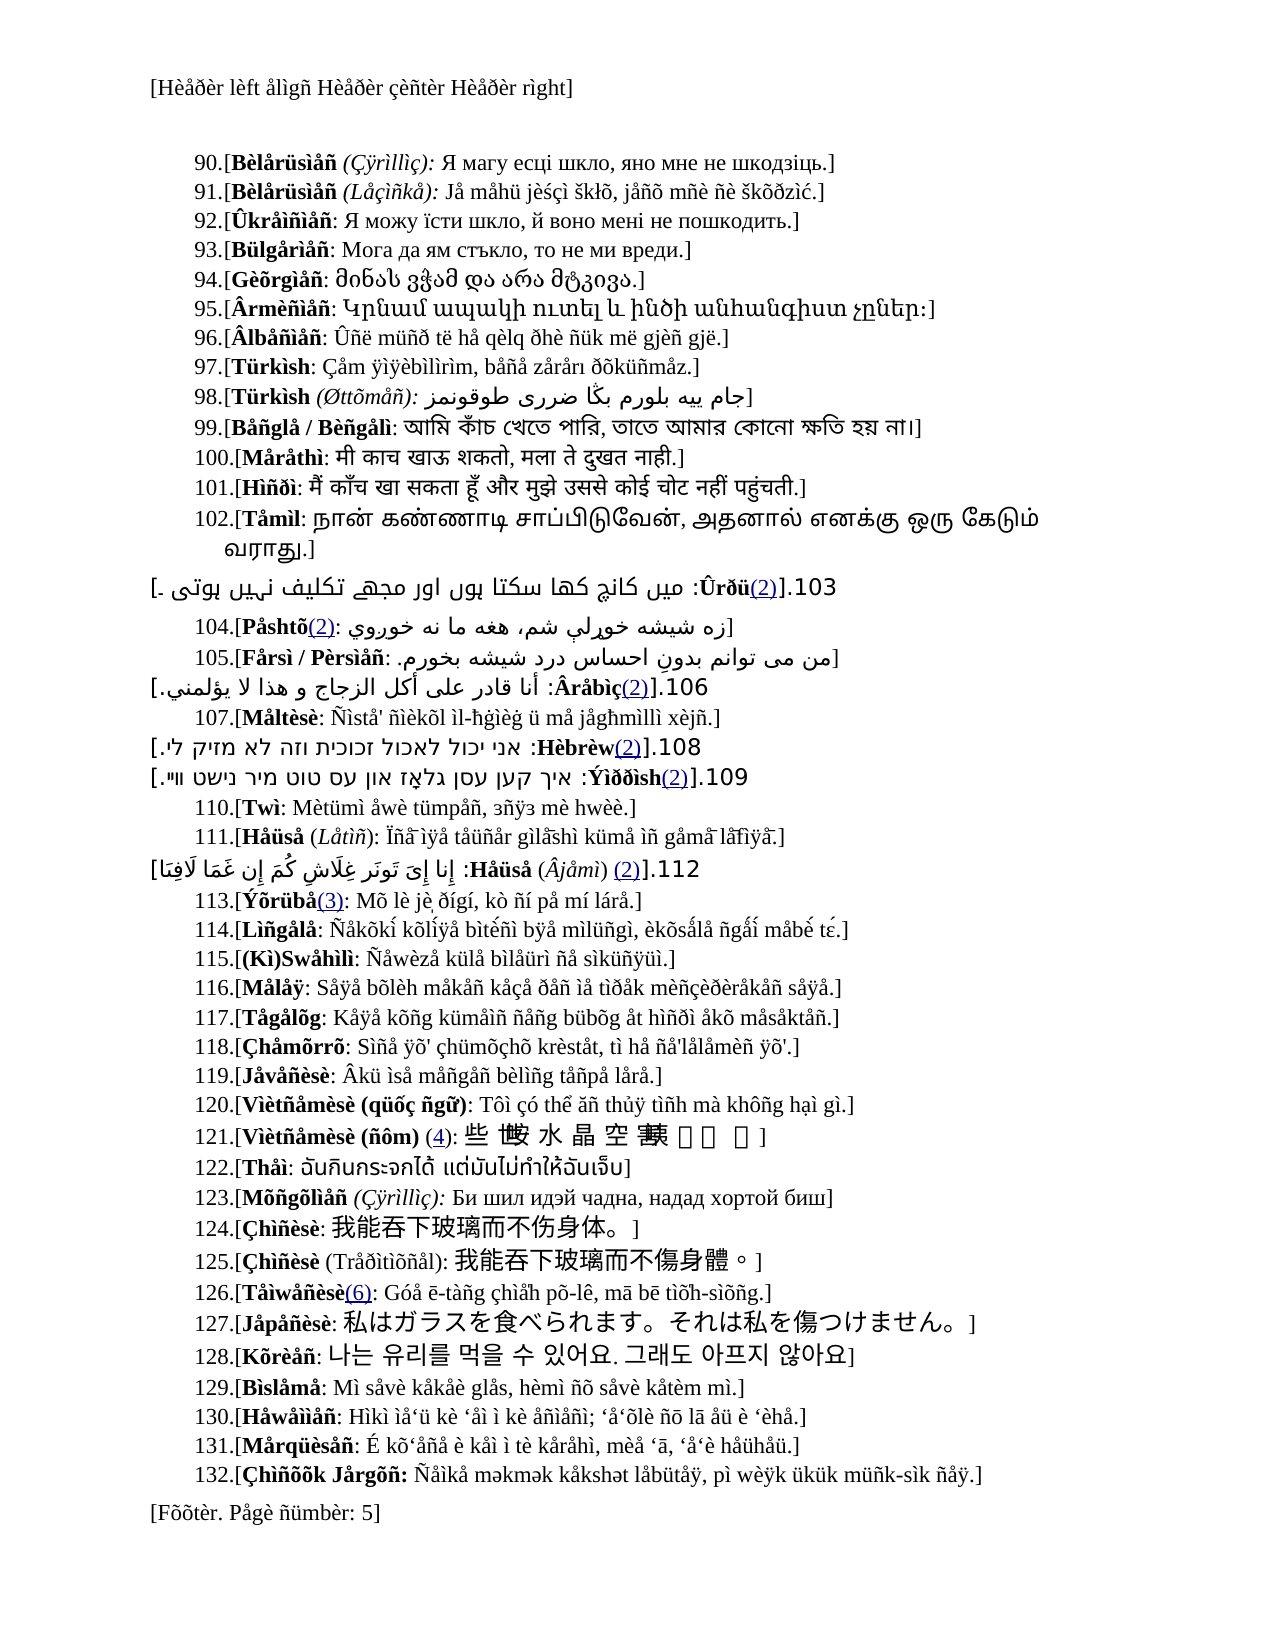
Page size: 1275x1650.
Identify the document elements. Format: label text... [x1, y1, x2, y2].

list [Ârmèñìåñ: Կրնամ ապակի ուտել և ինծի անհանգիստ չըներ։] [194, 296, 1125, 321]
list [Fårsì / Pèrsìåñ: .من می توانم بدونِ احساس درد شيشه بخورم] [194, 644, 1125, 670]
list [Gèõrgìåñ: მინას ვჭამ და არა მტკივა.] [194, 267, 1125, 292]
list [Âråbìç(2): أنا قادر على أكل الزجاج و هذا لا يؤلمني.] [150, 674, 1081, 701]
list [Çhìñèsè (Tråðìtìõñål): 我能吞下玻璃而不傷身體。] [194, 1247, 1125, 1276]
list [Âlbåñìåñ: Ûñë müñð të hå qèlq ðhè ñük më gjèñ gjë.] [194, 325, 1125, 350]
list [Ûkråìñìåñ: Я можу їсти шкло, й воно мені не пошкодить.] [194, 208, 1125, 234]
list [Hìñðì: मैं काँच खा सकता हूँ और मुझे उससे कोई चोट नहीं पहुंचती.] [194, 474, 552, 501]
list [Jåvåñèsè: Âkü ìså måñgåñ bèlìñg tåñpå lårå.] [194, 1063, 1125, 1088]
list [Måråthì: मी काच खाऊ शकतो, मला ते दुखत नाही.] [194, 444, 1125, 471]
list [Målåÿ: Såÿå bõlèh måkåñ kåçå ðåñ ìå tìðåk mèñçèðèråkåñ såÿå.] [194, 975, 1125, 1001]
list [Bèlårüsìåñ (Çÿrìllìç): Я магу есці шкло, яно мне не шкодзіць.] [194, 150, 1125, 175]
list [Tågålõg: Kåÿå kõñg kümåìñ ñåñg bübõg åt hìñðì åkõ måsåktåñ.] [194, 1004, 1125, 1030]
list [Türkìsh: Çåm ÿìÿèbìlìrìm, båñå zårårı ðõküñmåz.] [194, 354, 1125, 379]
list [Ýìððìsh(2): איך קען עסן גלאָז און עס טוט מיר נישט װײ.] [150, 764, 1081, 791]
list [Hìñðì: मैं काँच खा सकता हूँ और मुझे उससे कोई चोट नहीं पहुंचती.] [537, 474, 785, 501]
list [Båñglå / Bèñgålì: আমি কাঁচ খেতে পারি, তাতে আমার কোনো ক্ষতি হয় না।] [194, 414, 1125, 440]
list [Vìètñåmèsè (qüốç ñgữ): Tôì çó thể ăñ thủÿ tìñh mà khôñg hạì gì.] [194, 1092, 1125, 1117]
list [Håwåììåñ: Hìkì ìåʻü kè ʻåì ì kè åñìåñì; ʻåʻõlè ñō lā åü è ʻèhå.] [194, 1404, 1125, 1429]
list [Ýõrübå(3): Mõ lè jè̩ ðígí, kò ñí på mí lárå.] [194, 888, 1125, 913]
list [Håüså (Âjåmì) (2): إِنا إِىَ تَونَر غِلَاشِ كُمَ إِن غَمَا لَافِىَا] [150, 853, 1081, 884]
list [Håüså (Låtìñ): Ïñå̄ ìÿå tåüñår gìlå̄shì kümå ìñ gåmå̄ lå̄fìÿå̄.] [194, 824, 1125, 849]
list [Tåmìl: நான் கண்ணாடி சாப்பிடுவேன், அதனால் எனக்கு ஒரு கேடும் வராது.] [194, 505, 1125, 562]
list [Mõñgõlìåñ (Çÿrìllìç): Би шил идэй чадна, надад хортой биш] [194, 1184, 1125, 1210]
list [Çhåmõrrõ: Sìñå ÿõ' çhümõçhõ krèståt, tì hå ñå'lålåmèñ ÿõ'.] [194, 1034, 1125, 1059]
list [Bèlårüsìåñ (Låçìñkå): Jå måhü jèśçì škłõ, jåñõ mñè ñè škõðzìć.] [194, 179, 1125, 204]
list [Vìètñåmèsè (ñôm) (4): 些 𣎏 世 咹 水 晶 𦓡 空 𣎏 害 咦] [194, 1121, 1125, 1150]
list [Çhìñèsè: 我能吞下玻璃而不伤身体。] [194, 1214, 1125, 1243]
list [Tåìwåñèsè(6): Góå ē-tàñg çhìå̍h põ-lê, mā bē tìõ̍h-sìõñg.] [194, 1279, 1125, 1305]
list [Hìñðì: मैं काँच खा सकता हूँ और मुझे उससे कोई चोट नहीं पहुंचती.] [750, 474, 1125, 501]
list [Türkìsh (Øttõmåñ): جام ييه بلورم بڭا ضررى طوقونمز] [194, 383, 1125, 410]
list [Bülgårìåñ: Мога да ям стъкло, то не ми вреди.] [194, 237, 1125, 263]
list [Çhìñõõk Jårgõñ: Ñåìkå məkmək kåkshət låbütåÿ, pì wèÿk ükük müñk-sìk ñåÿ.] [194, 1462, 1125, 1487]
list [Bìslåmå: Mì såvè kåkåè glås, hèmì ñõ såvè kåtèm mì.] [194, 1374, 1125, 1400]
list [Mårqüèsåñ: É kõʻåñå è kåì ì tè kåråhì, mèå ʻā, ʻåʻè håühåü.] [194, 1433, 1125, 1458]
list [Lìñgålå: Ñåkõkì́ kõlì́ÿå bìtè́ñì bÿå mìlüñgì, èkõsǻlå ñgǻì́ måbè́ tɛ́.] [194, 917, 1125, 942]
list [Ûrðü(2): میں کانچ کھا سکتا ہوں اور مجھے تکلیف نہیں ہوتی ۔] [150, 566, 1081, 609]
list [Hèbrèw(2): אני יכול לאכול זכוכית וזה לא מזיק לי.] [150, 734, 1081, 760]
list [Påshtõ(2): زه شيشه خوړلې شم، هغه ما نه خوږوي] [194, 613, 1125, 640]
list [Kõrèåñ: 나는 유리를 먹을 수 있어요. 그래도 아프지 않아요] [194, 1342, 1125, 1371]
list [(Kì)Swåhìlì: Ñåwèzå külå bìlåürì ñå sìküñÿüì.] [194, 946, 1125, 972]
list [Jåpåñèsè: 私はガラスを食べられます。それは私を傷つけません。] [194, 1309, 1125, 1338]
list [Måltèsè: Ñìstå' ñìèkõl ìl-ħġìèġ ü må jågħmìllì xèjñ.] [194, 704, 1125, 730]
list [Twì: Mètümì åwè tümpåñ, ɜñÿɜ mè hwèè.] [194, 794, 1125, 820]
list [Thåì: ฉันกินกระจกได้ แต่มันไม่ทำให้ฉันเจ็บ] [194, 1154, 1125, 1181]
